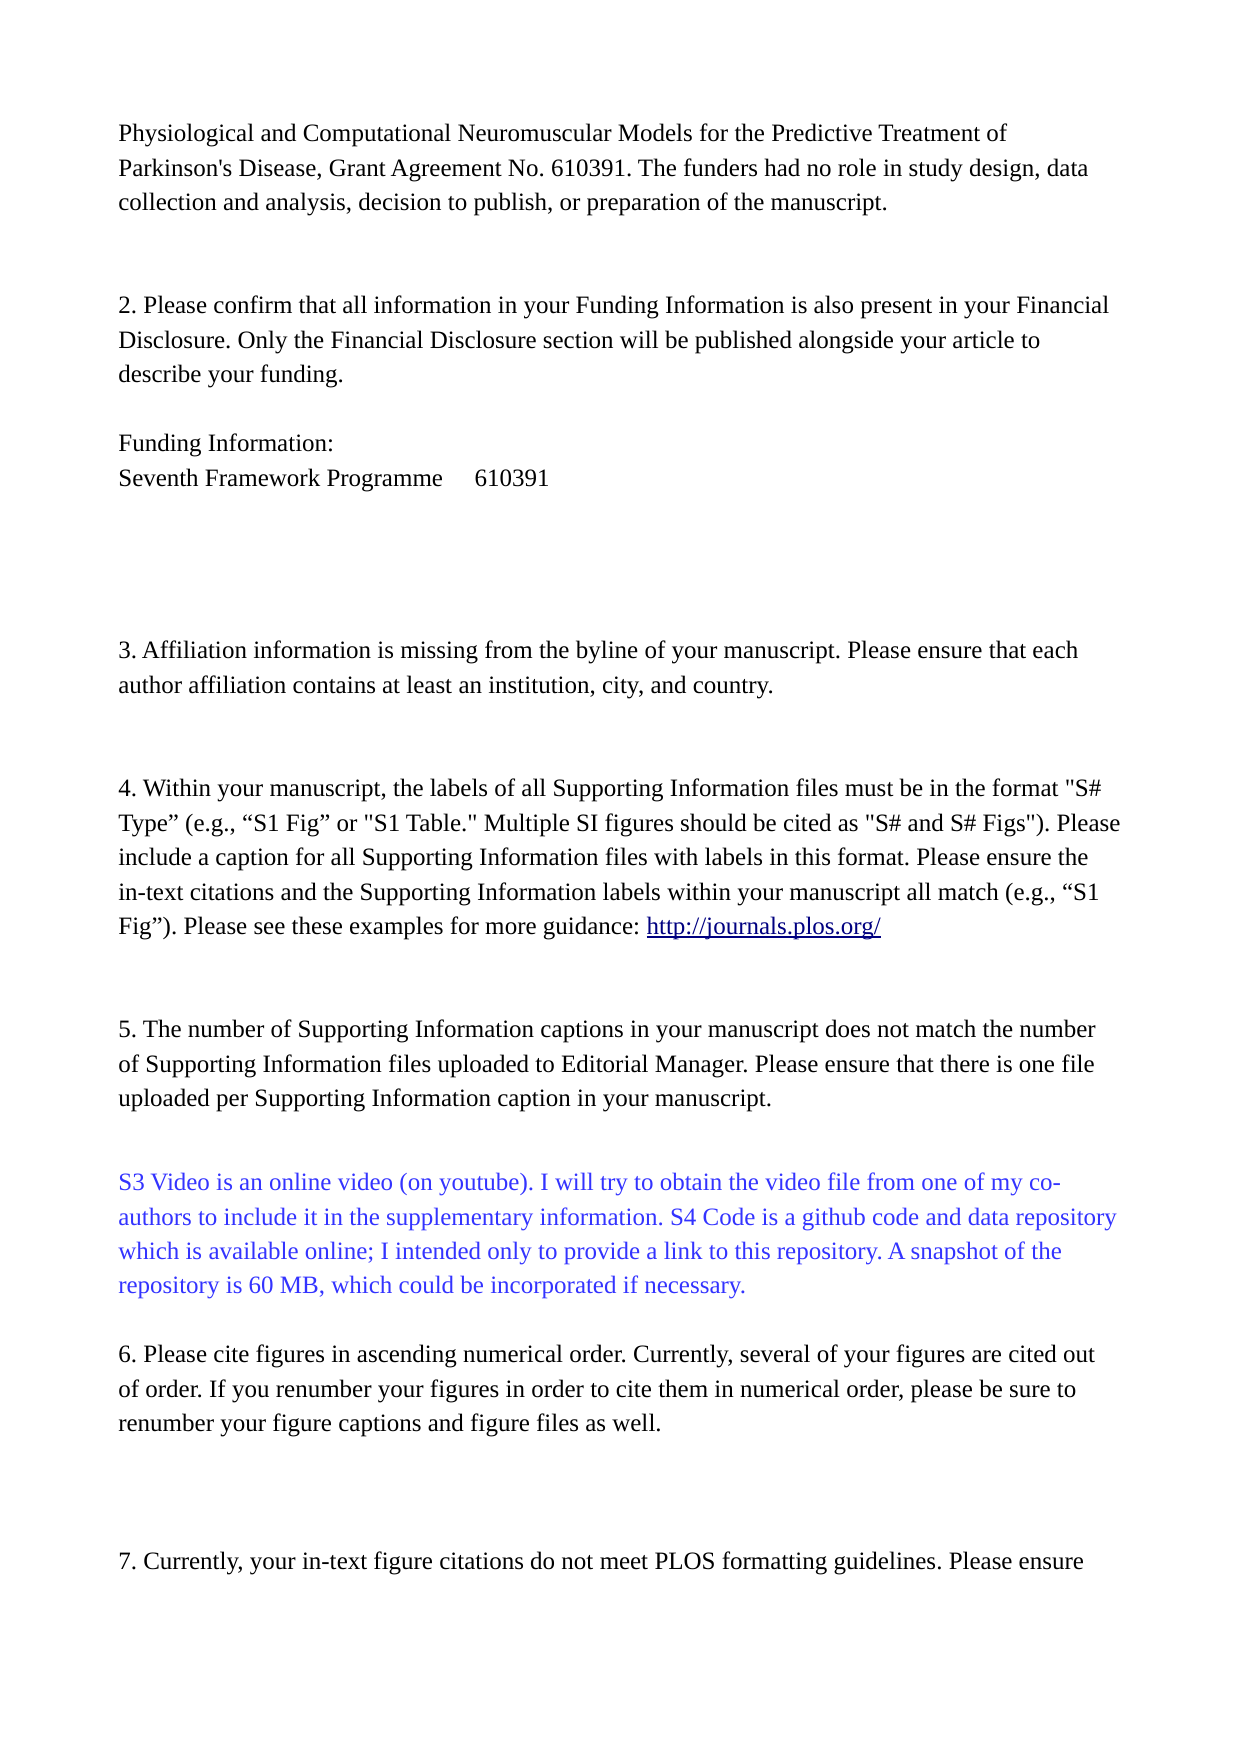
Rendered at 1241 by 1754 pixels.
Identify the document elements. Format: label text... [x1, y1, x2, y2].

text S3 Video is an online video (on youtube). I will try to obtain the video file from one of my co-authors to include it in the supplementary information. S4 Code is a github code and data repository which is available online; I intended only to provide a link to this repository. A snapshot of the repository is 60 MB, which could be incorporated if necessary. 6. Please cite figures in ascending numerical order. Currently, several of your figures are cited out of order. If you renumber your figures in order to cite them in numerical order, please be sure to renumber your figure captions and figure files as well. 7. Currently, your in-text figure citations do not meet PLOS formatting guidelines. Please ensure [118, 1167, 1122, 1575]
text Physiological and Computational Neuromuscular Models for the Predictive Treatment of Parkinson's Disease, Grant Agreement No. 610391. The funders had no role in study design, data collection and analysis, decision to publish, or preparation of the manuscript. 2. Please confirm that all information in your Funding Information is also present in your Financial Disclosure. Only the Financial Disclosure section will be published alongside your article to describe your funding. Funding Information: Seventh Framework Programme 610391 3. Affiliation information is missing from the byline of your manuscript. Please ensure that each author affiliation contains at least an institution, city, and country. 4. Within your manuscript, the labels of all Supporting Information files must be in the format "S# Type” (e.g., “S1 Fig” or "S1 Table." Multiple SI figures should be cited as "S# and S# Figs"). Please include a caption for all Supporting Information files with labels in this format. Please ensure the in-text citations and the Supporting Information labels within your manuscript all match (e.g., “S1 Fig”). Please see these examples for more guidance: http://journals.plos.org/ 5. The number of Supporting Information captions in your manuscript does not match the number of Supporting Information files uploaded to Editorial Manager. Please ensure that there is one file uploaded per Supporting Information caption in your manuscript. [118, 118, 1122, 1147]
